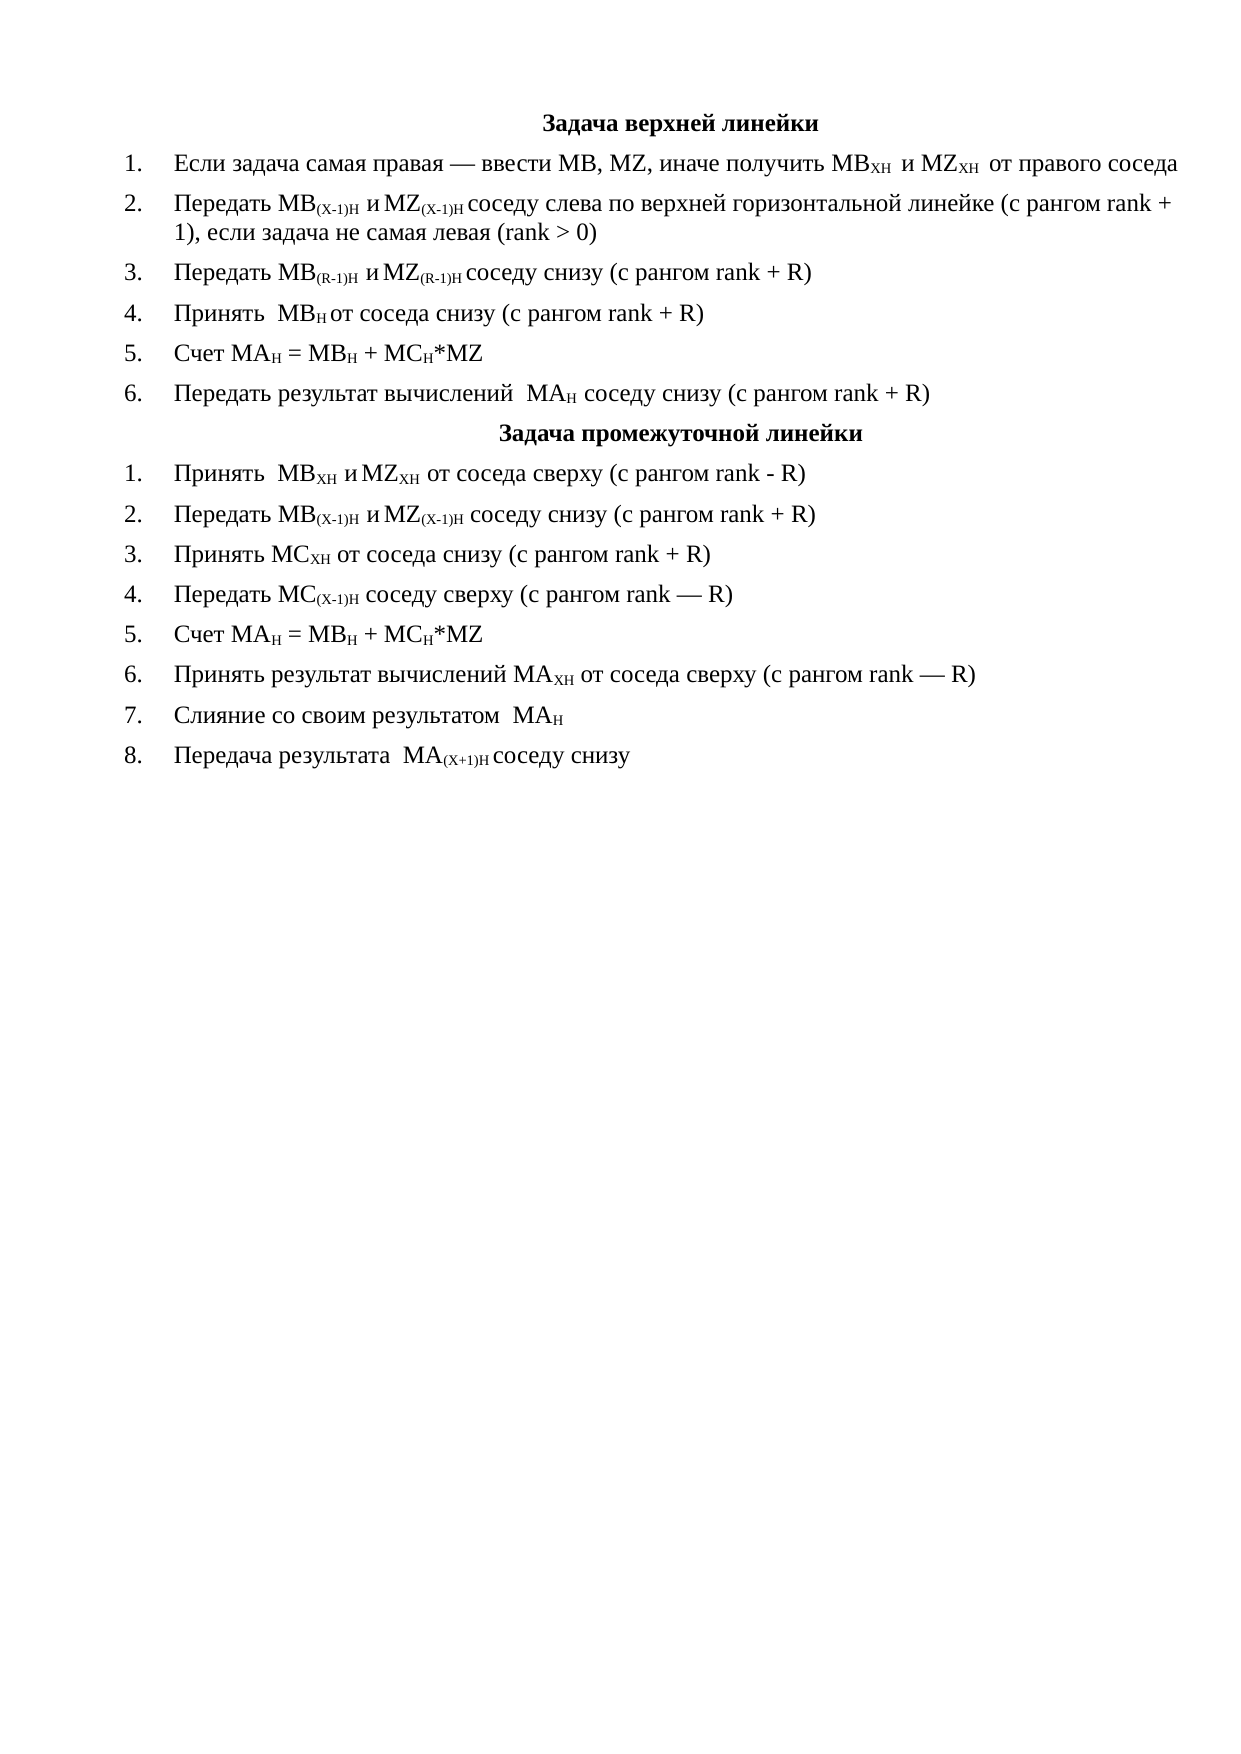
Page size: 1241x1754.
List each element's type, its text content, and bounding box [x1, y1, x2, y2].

table_cell 5. [118, 614, 168, 654]
table_cell Передача результата MA(X+1)H соседу снизу [168, 734, 1193, 774]
table_cell Принять MCXH от соседа снизу (с рангом rank + R) [168, 533, 1193, 573]
table_cell Счет MAH = MBH + MCH*MZ [168, 614, 1193, 654]
table_cell Если задача самая правая — ввести MB, MZ, иначе получить MBXH и MZXH от правого соседа [168, 143, 1193, 183]
table_cell 4. [118, 292, 168, 332]
table_cell Принять результат вычислений MAXH от соседа сверху (с рангом rank — R) [168, 654, 1193, 694]
table_cell 4. [118, 573, 168, 613]
table_cell 3. [118, 533, 168, 573]
table_cell 3. [118, 252, 168, 292]
table_cell Передать MB(X-1)H и MZ(X-1)H соседу снизу (с рангом rank + R) [168, 493, 1193, 533]
table_cell 6. [118, 372, 168, 412]
table_cell 1. [118, 143, 168, 183]
table_cell Передать MB(X-1)H и MZ(X-1)H соседу слева по верхней горизонтальной линейке (с рангом rank + 1), если задача не самая левая (rank > 0) [168, 183, 1193, 252]
table_cell 7. [118, 694, 168, 734]
table_cell Счет MAH = MBH + MCH*MZ [168, 332, 1193, 372]
table_cell 6. [118, 654, 168, 694]
table_cell 2. [118, 493, 168, 533]
table_cell 2. [118, 183, 168, 252]
table_cell 5. [118, 332, 168, 372]
table_cell Задача верхней линейки [168, 102, 1193, 142]
table_cell Передать MC(X-1)H соседу сверху (с рангом rank — R) [168, 573, 1193, 613]
table_cell Слияние со своим результатом MAH [168, 694, 1193, 734]
table_cell Передать MB(R-1)H и MZ(R-1)H соседу снизу (с рангом rank + R) [168, 252, 1193, 292]
table_cell 8. [118, 734, 168, 774]
table_cell 1. [118, 453, 168, 493]
table_cell [118, 102, 168, 142]
table_cell [118, 413, 168, 453]
table_cell Принять MBXH и MZXH от соседа сверху (с рангом rank - R) [168, 453, 1193, 493]
table_cell Передать результат вычислений MAH соседу снизу (с рангом rank + R) [168, 372, 1193, 412]
table_cell Принять MBH от соседа снизу (с рангом rank + R) [168, 292, 1193, 332]
table_cell Задача промежуточной линейки [168, 413, 1193, 453]
